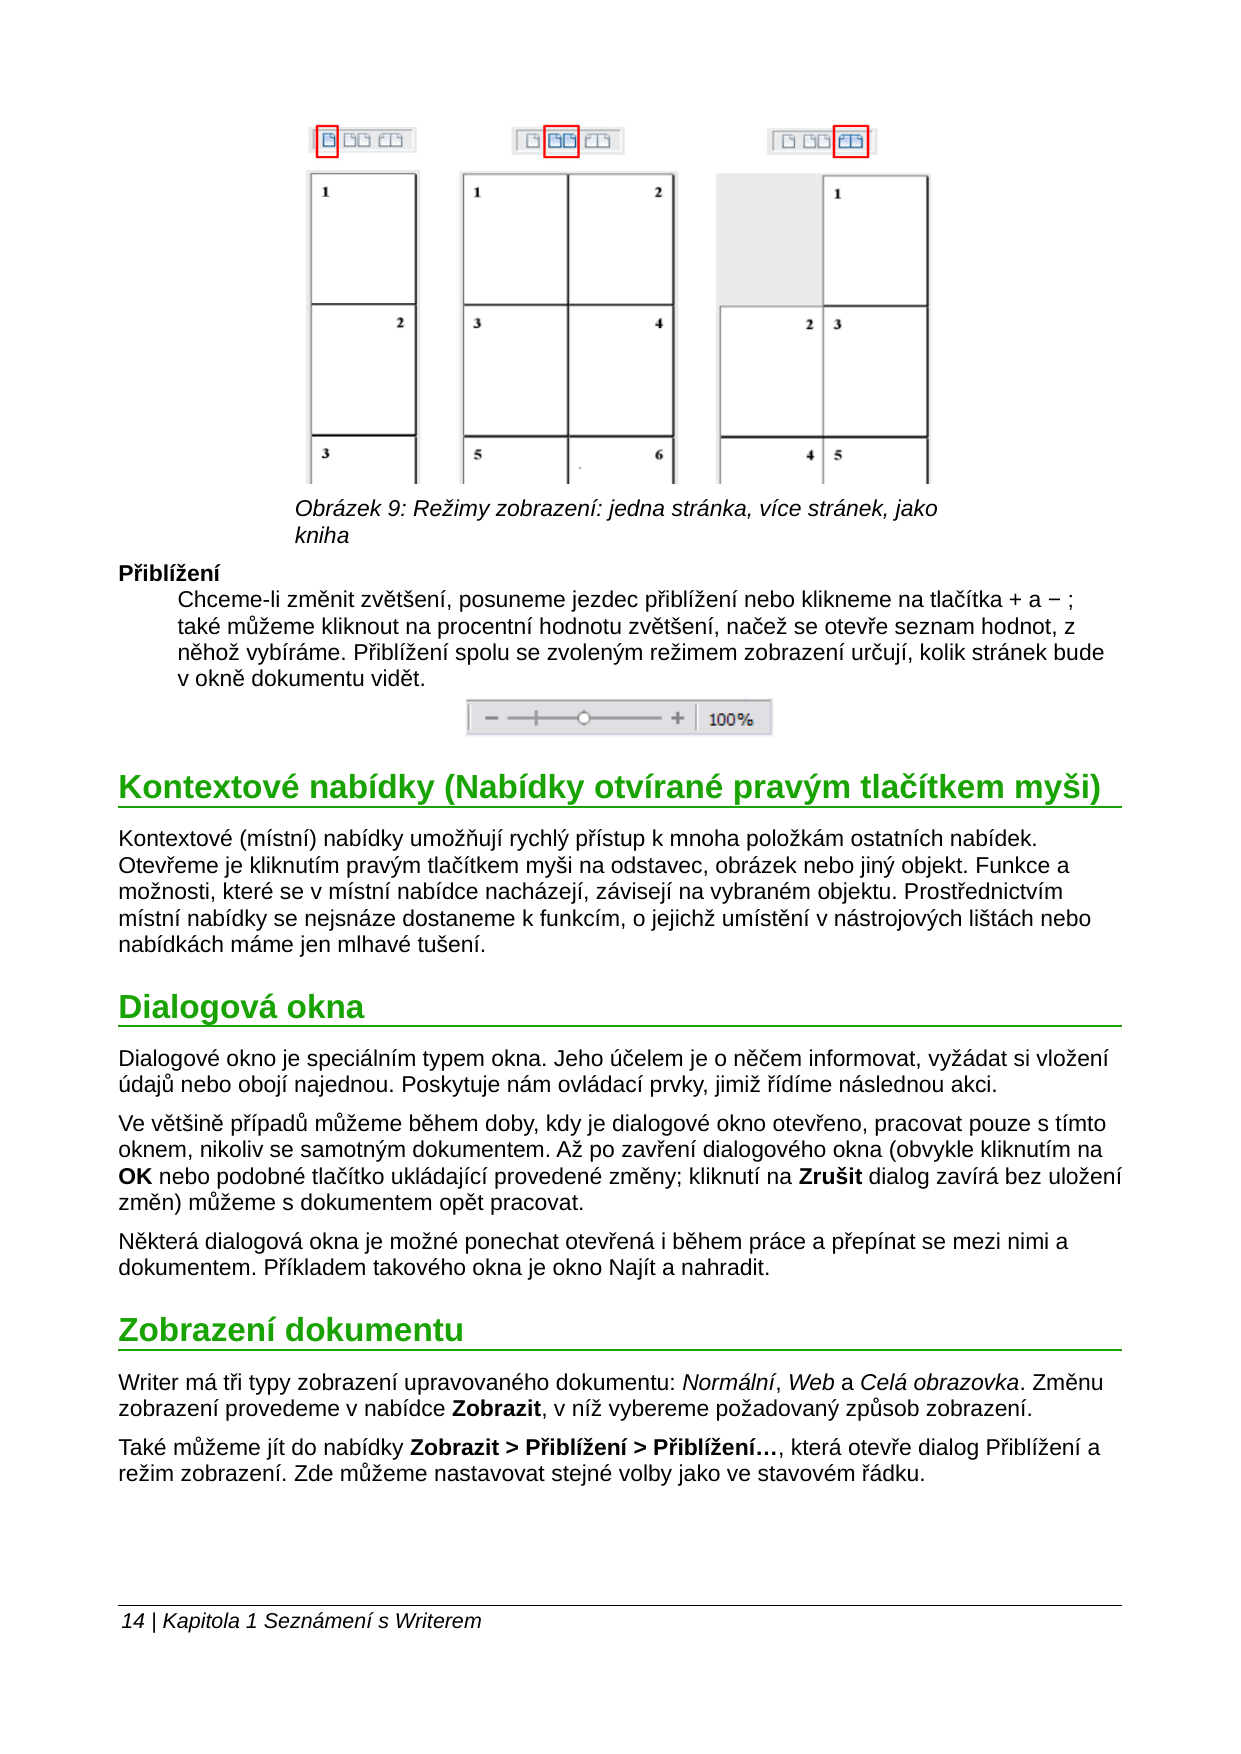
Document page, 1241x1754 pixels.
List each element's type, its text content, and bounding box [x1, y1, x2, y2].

picture [466, 697, 775, 738]
picture [294, 118, 946, 484]
subtitle Zobrazení dokumentu [118, 1310, 1122, 1349]
text Přiblížení [118, 560, 1122, 586]
text Některá dialogová okna je možné ponechat otevřená i během práce a přepínat se mezi nimi a dokumentem. Příkladem takového okna je okno Najít a nahradit. [118, 1228, 1122, 1281]
subtitle Kontextové nabídky (Nabídky otvírané pravým tlačítkem myši) [118, 767, 1122, 806]
subtitle Dialogová okna [118, 987, 1122, 1025]
text Ve většině případů můžeme během doby, kdy je dialogové okno otevřeno, pracovat pouze s tímto oknem, nikoliv se samotným dokumentem. Až po zavření dialogového okna (obvykle kliknutím na OK nebo podobné tlačítko ukládající provedené změny; kliknutí na Zrušit dialog zavírá bez uložení změn) můžeme s dokumentem opět pracovat. [118, 1110, 1122, 1216]
text Chceme-li změnit zvětšení, posuneme jezdec přiblížení nebo klikneme na tlačítka + a − ; také můžeme kliknout na procentní hodnotu zvětšení, načež se otevře seznam hodnot, z něhož vybíráme. Přiblížení spolu se zvoleným režimem zobrazení určují, kolik stránek bude v okně dokumentu vidět. [177, 586, 1122, 692]
text Také můžeme jít do nabídky Zobrazit > Přiblížení > Přiblížení…, která otevře dialog Přiblížení a režim zobrazení. Zde můžeme nastavovat stejné volby jako ve stavovém řádku. [118, 1434, 1122, 1486]
text Writer má tři typy zobrazení upravovaného dokumentu: Normální, Web a Celá obrazovka. Změnu zobrazení provedeme v nabídce Zobrazit, v níž vybereme požadovaný způsob zobrazení. [118, 1368, 1122, 1421]
text Obrázek 9: Režimy zobrazení: jedna stránka, více stránek, jako kniha [294, 495, 946, 548]
text Kontextové (místní) nabídky umožňují rychlý přístup k mnoha položkám ostatních nabídek. Otevřeme je kliknutím pravým tlačítkem myši na odstavec, obrázek nebo jiný objekt. Funkce a možnosti, které se v místní nabídce nacházejí, závisejí na vybraném objektu. Prostřednictvím místní nabídky se nejsnáze dostaneme k funkcím, o jejichž umístění v nástrojových lištách nebo nabídkách máme jen mlhavé tušení. [118, 825, 1122, 957]
text Dialogové okno je speciálním typem okna. Jeho účelem je o něčem informovat, vyžádat si vložení údajů nebo obojí najednou. Poskytuje nám ovládací prvky, jimiž řídíme následnou akci. [118, 1045, 1122, 1098]
